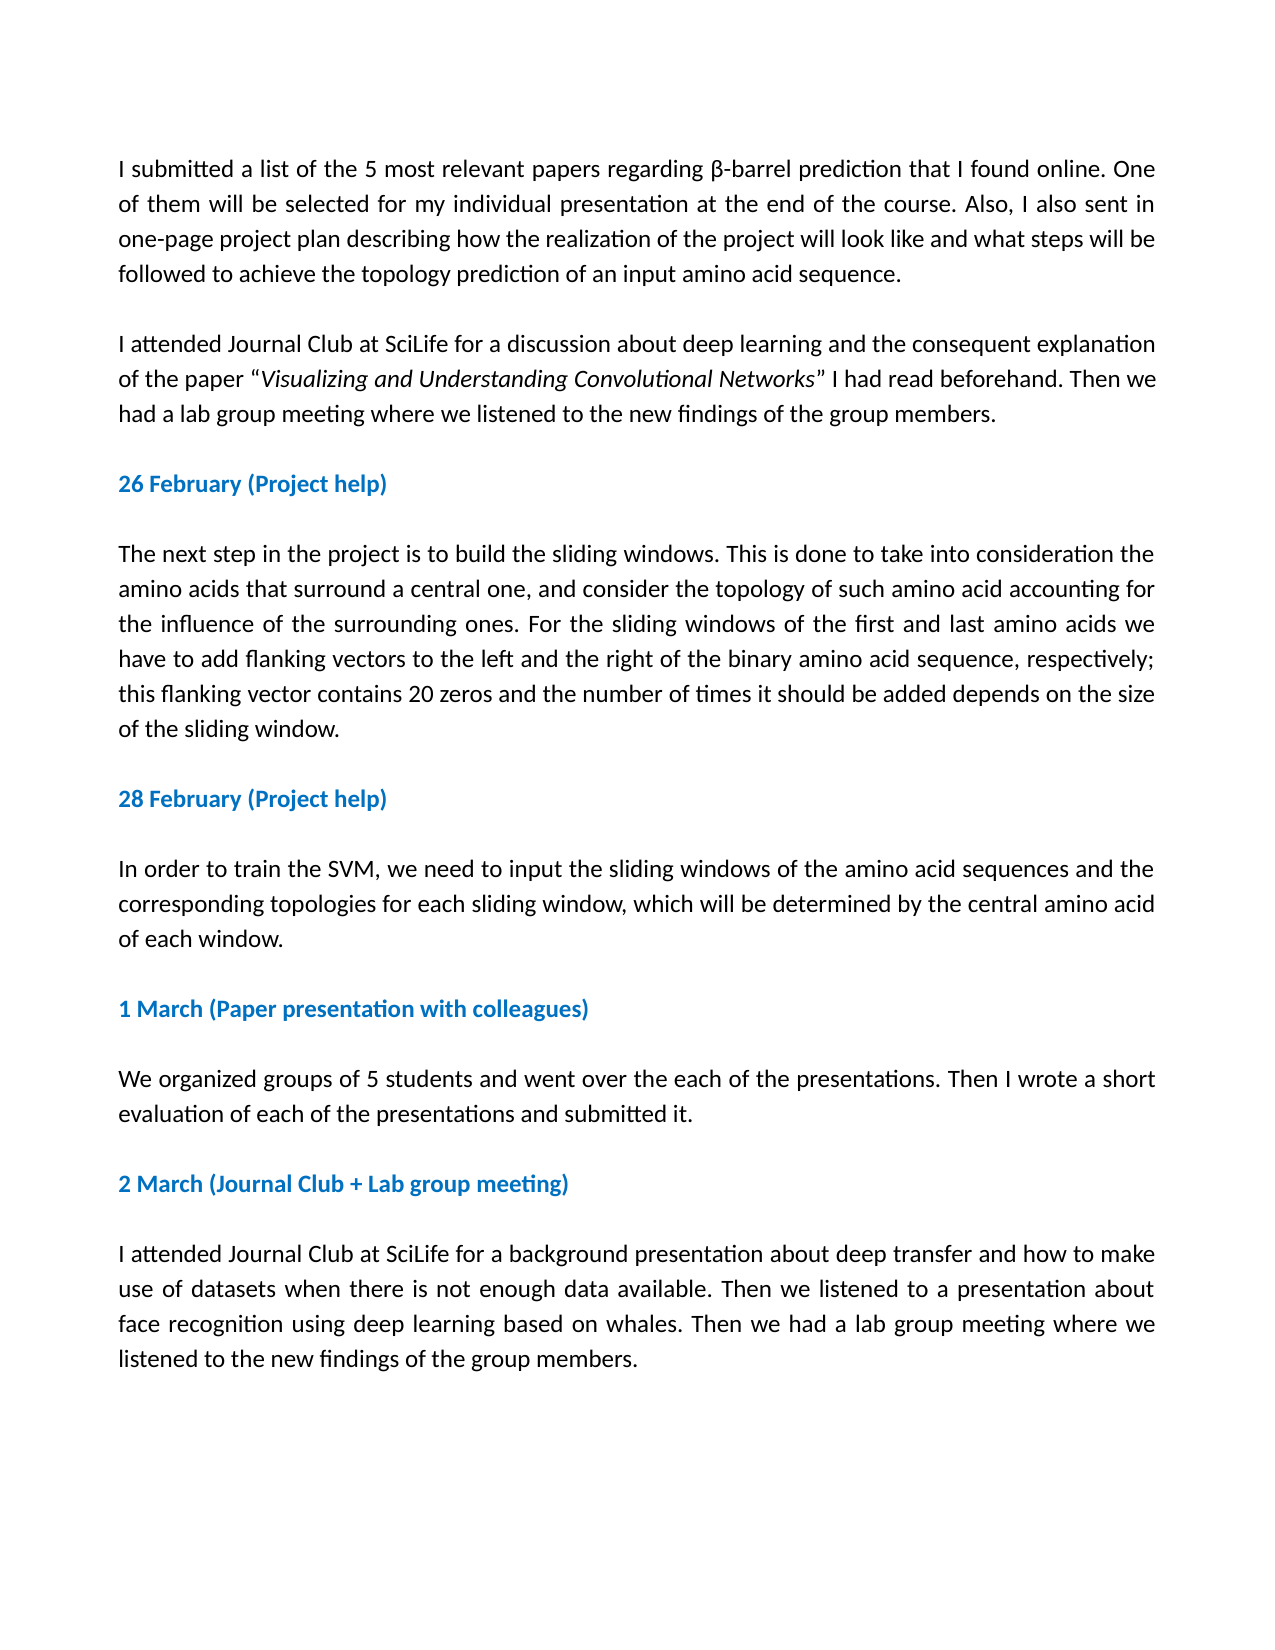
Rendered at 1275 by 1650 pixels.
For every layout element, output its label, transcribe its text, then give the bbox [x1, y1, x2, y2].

text 26 February (Project help) [118, 468, 1157, 499]
text I attended Journal Club at SciLife for a background presentation about deep transfer and how to make use of datasets when there is not enough data available. Then we listened to a presentation about face recognition using deep learning based on whales. Then we had a lab group meeting where we listened to the new findings of the group members. [118, 1238, 1157, 1374]
text 2 March (Journal Club + Lab group meeting) [118, 1168, 1157, 1199]
text I attended Journal Club at SciLife for a discussion about deep learning and the consequent explanation of the paper “Visualizing and Understanding Convolutional Networks” I had read beforehand. Then we had a lab group meeting where we listened to the new findings of the group members. [118, 328, 1157, 429]
text 28 February (Project help) [118, 783, 1157, 814]
text We organized groups of 5 students and went over the each of the presentations. Then I wrote a short evaluation of each of the presentations and submitted it. [118, 1063, 1157, 1129]
text In order to train the SVM, we need to input the sliding windows of the amino acid sequences and the corresponding topologies for each sliding window, which will be determined by the central amino acid of each window. [118, 853, 1157, 954]
text The next step in the project is to build the sliding windows. This is done to take into consideration the amino acids that surround a central one, and consider the topology of such amino acid accounting for the influence of the surrounding ones. For the sliding windows of the first and last amino acids we have to add flanking vectors to the left and the right of the binary amino acid sequence, respectively; this flanking vector contains 20 zeros and the number of times it should be added depends on the size of the sliding window. [118, 538, 1157, 744]
text I submitted a list of the 5 most relevant papers regarding β-barrel prediction that I found online. One of them will be selected for my individual presentation at the end of the course. Also, I also sent in one-page project plan describing how the realization of the project will look like and what steps will be followed to achieve the topology prediction of an input amino acid sequence. [118, 153, 1157, 289]
text 1 March (Paper presentation with colleagues) [118, 993, 1157, 1024]
